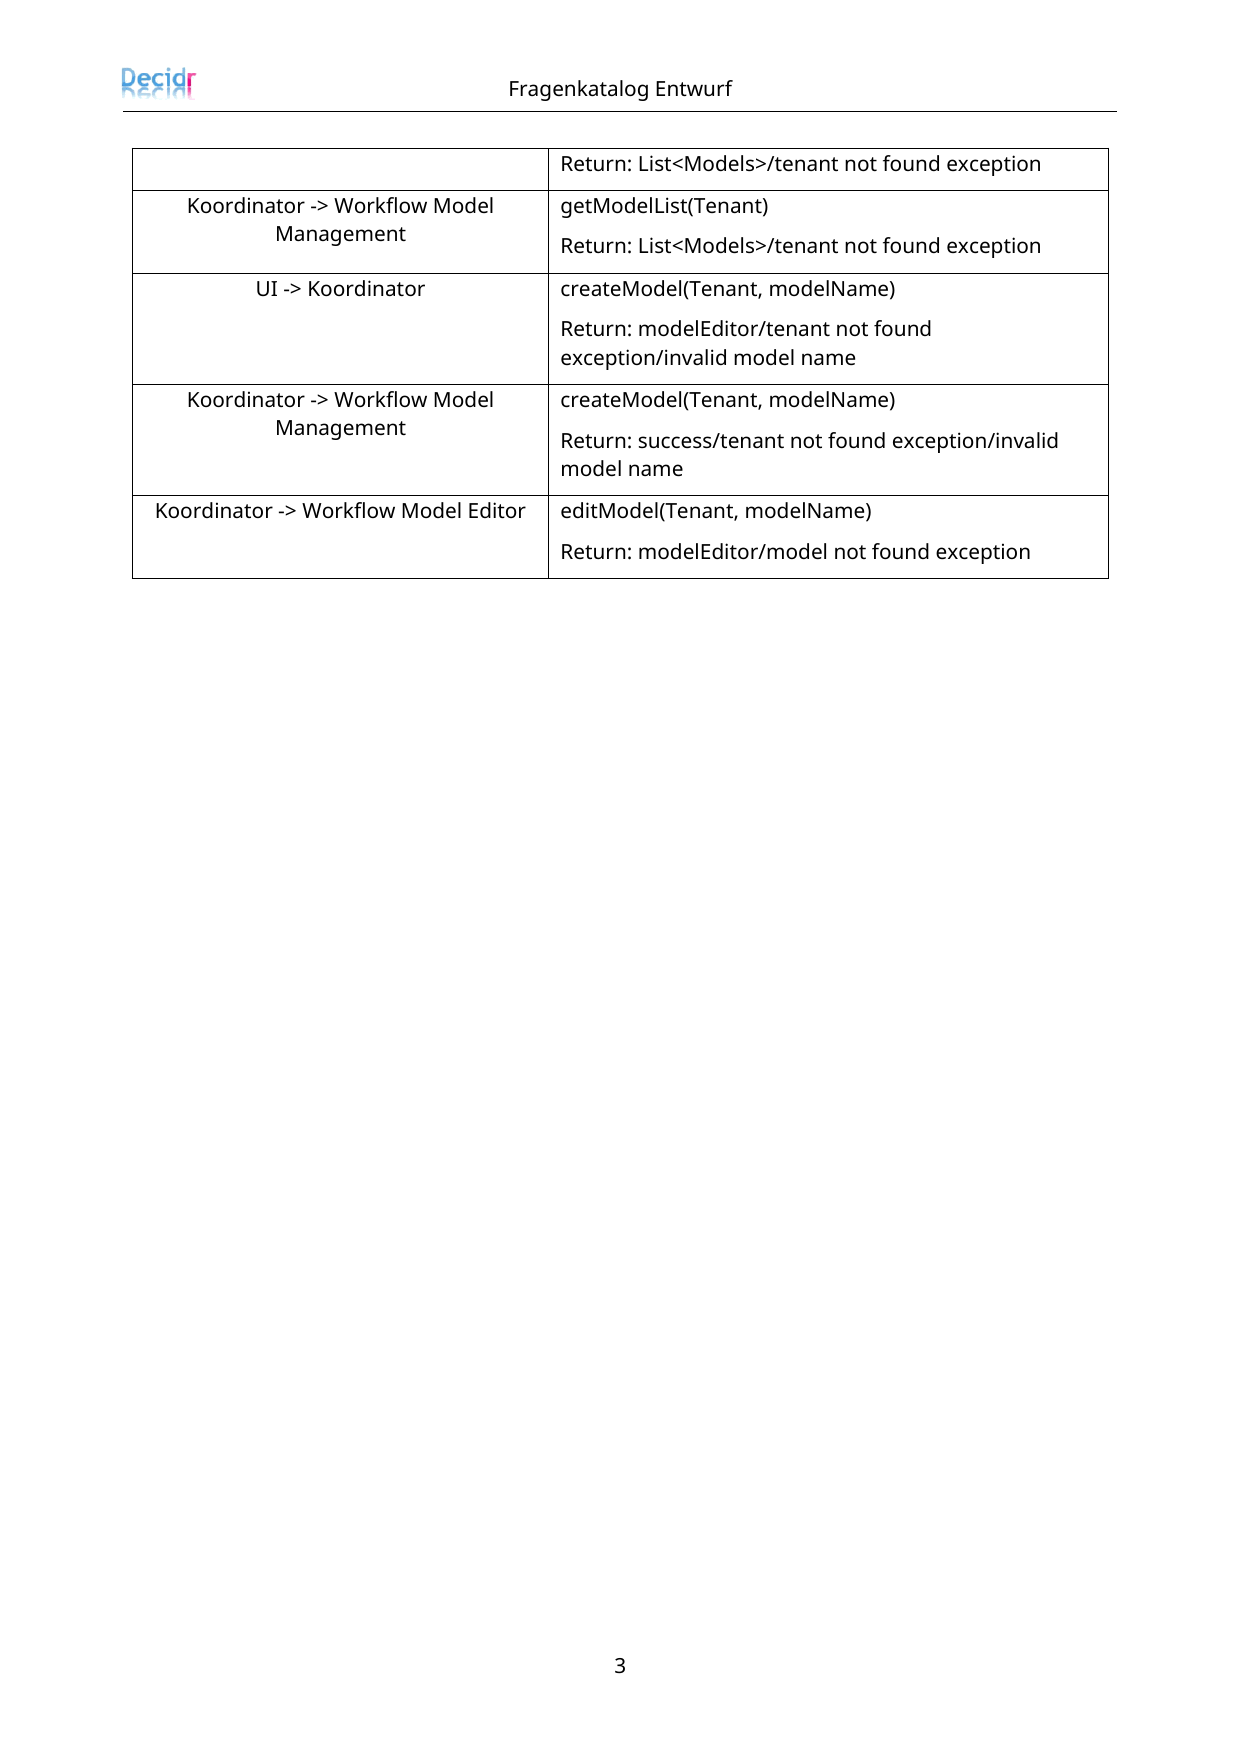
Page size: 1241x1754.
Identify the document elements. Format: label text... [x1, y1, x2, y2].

table_cell Koordinator -> Workflow Model Management [133, 385, 548, 495]
table_cell Return: List<Models>/tenant not found exception [549, 149, 1108, 190]
table_cell getModelList(Tenant) Return: List<Models>/tenant not found exception [549, 191, 1108, 273]
table_cell Koordinator -> Workflow Model Editor [133, 496, 548, 578]
table_cell createModel(Tenant, modelName) Return: modelEditor/tenant not found exception/invalid model name [549, 274, 1108, 384]
table_cell Koordinator -> Workflow Model Management [133, 191, 548, 273]
table_cell createModel(Tenant, modelName) Return: success/tenant not found exception/invalid model name [549, 385, 1108, 495]
table_cell editModel(Tenant, modelName) Return: modelEditor/model not found exception [549, 496, 1108, 578]
picture [118, 64, 200, 102]
table_cell UI -> Koordinator [133, 274, 548, 384]
table_cell [133, 149, 548, 190]
